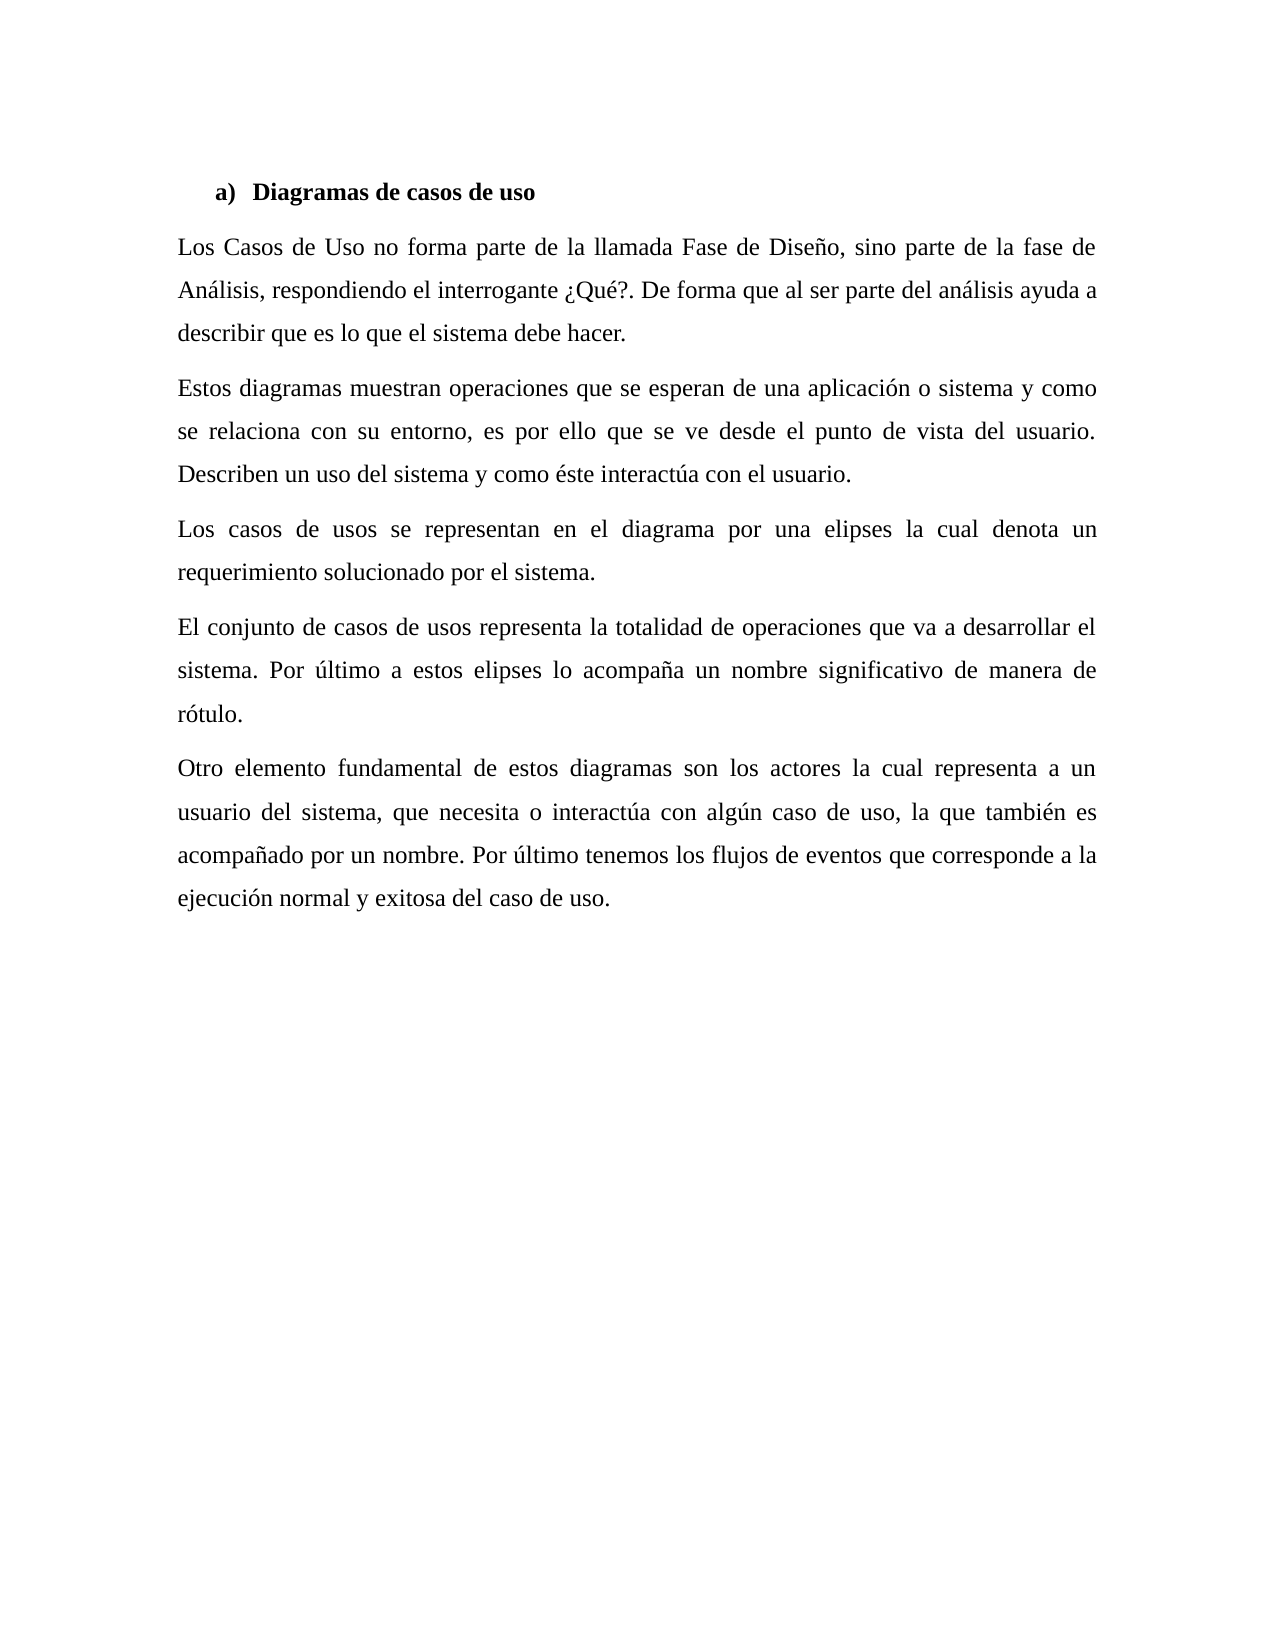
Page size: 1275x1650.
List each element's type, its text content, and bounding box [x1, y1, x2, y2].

text Otro elemento fundamental de estos diagramas son los actores la cual representa a un usuario del sistema, que necesita o interactúa con algún caso de uso, la que también es acompañado por un nombre. Por último tenemos los flujos de eventos que corresponde a la ejecución normal y exitosa del caso de uso. [177, 753, 1098, 912]
list Diagramas de casos de uso [215, 177, 1098, 206]
text Los casos de usos se representan en el diagrama por una elipses la cual denota un requerimiento solucionado por el sistema. [177, 514, 1098, 586]
text Estos diagramas muestran operaciones que se esperan de una aplicación o sistema y como se relaciona con su entorno, es por ello que se ve desde el punto de vista del usuario. Describen un uso del sistema y como éste interactúa con el usuario. [177, 373, 1098, 488]
text Los Casos de Uso no forma parte de la llamada Fase de Diseño, sino parte de la fase de Análisis, respondiendo el interrogante ¿Qué?. De forma que al ser parte del análisis ayuda a describir que es lo que el sistema debe hacer. [177, 232, 1098, 347]
text El conjunto de casos de usos representa la totalidad de operaciones que va a desarrollar el sistema. Por último a estos elipses lo acompaña un nombre significativo de manera de rótulo. [177, 612, 1098, 727]
